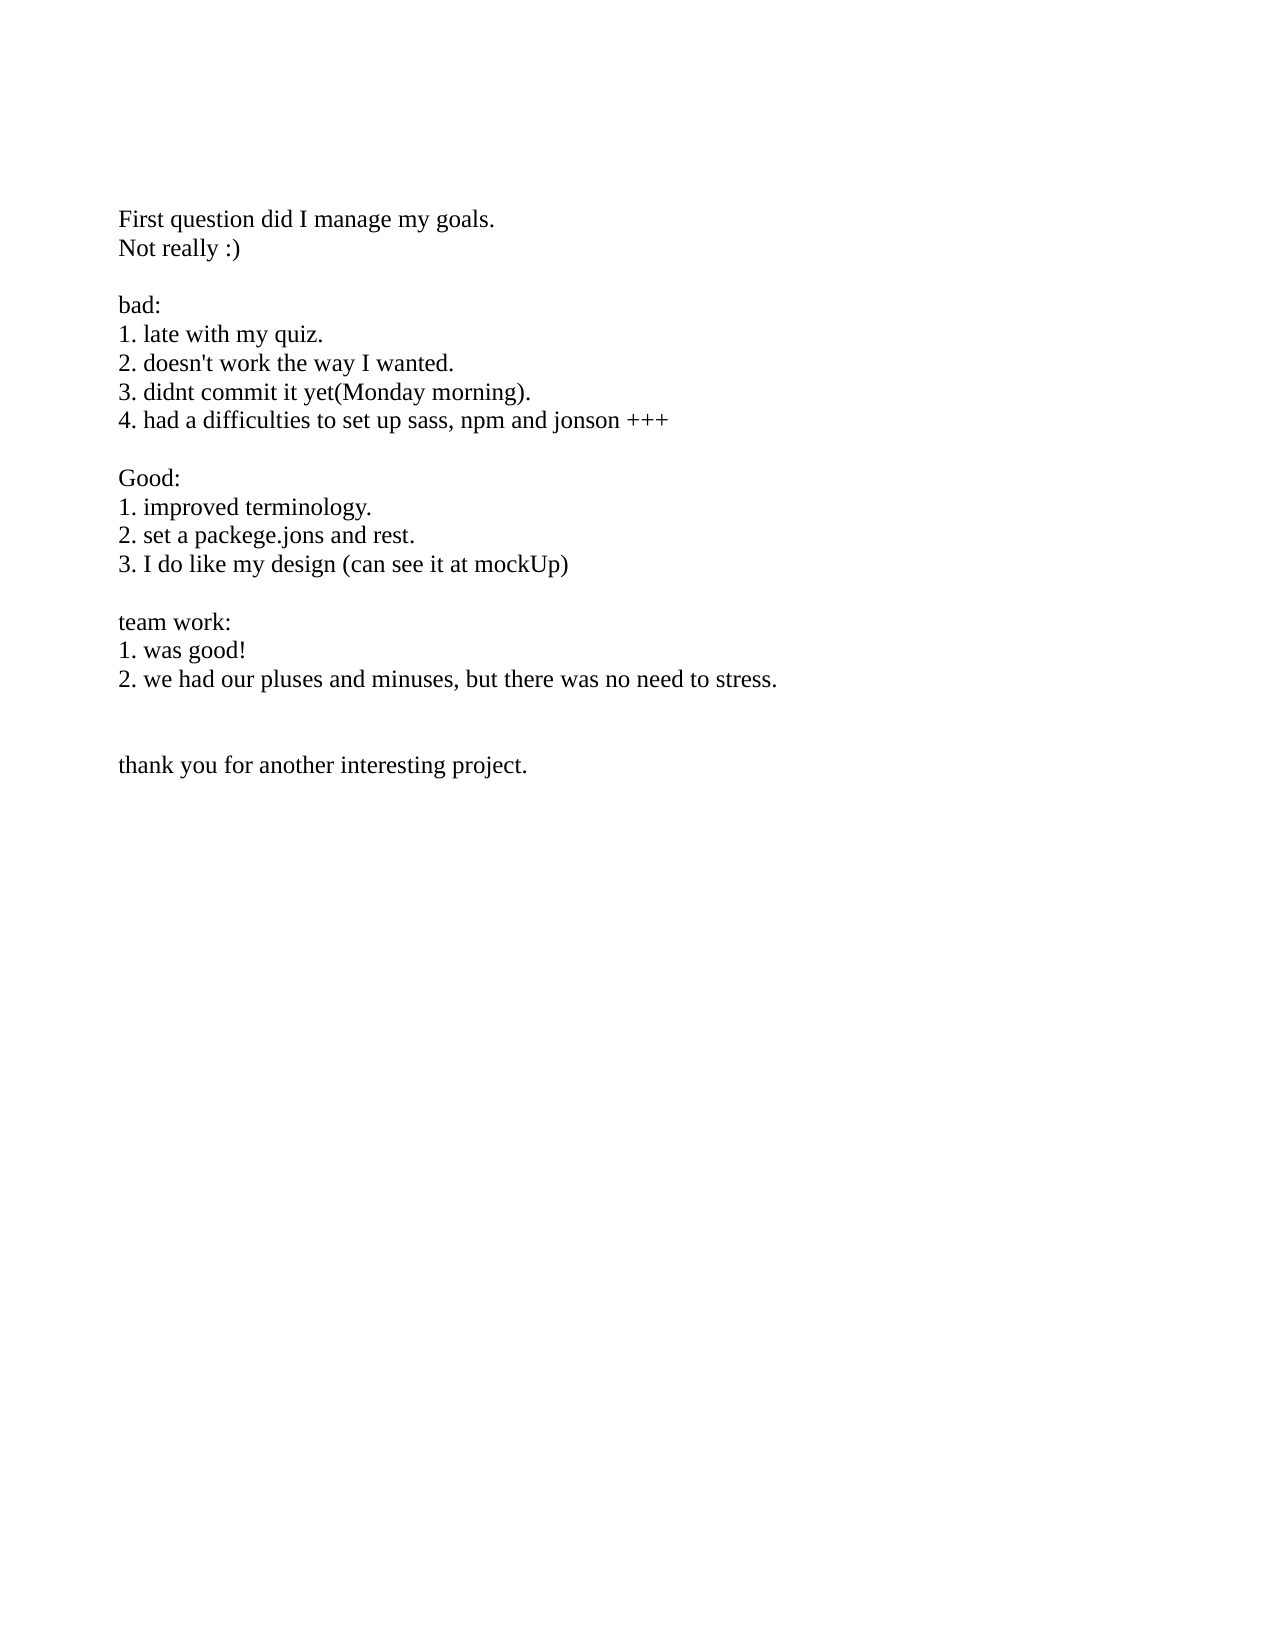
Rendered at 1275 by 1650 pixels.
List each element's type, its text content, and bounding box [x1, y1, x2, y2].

text bad: [118, 291, 1157, 319]
text team work: [118, 607, 1157, 636]
text 3. didnt commit it yet(Monday morning). [118, 377, 1157, 406]
text thank you for another interesting project. [118, 751, 1157, 779]
text 2. doesn't work the way I wanted. [118, 348, 1157, 377]
text 2. we had our pluses and minuses, but there was no need to stress. [118, 664, 1157, 693]
text 1. was good! [118, 636, 1157, 664]
text Good: [118, 463, 1157, 492]
text 4. had a difficulties to set up sass, npm and jonson +++ [118, 406, 1157, 434]
text 3. I do like my design (can see it at mockUp) [118, 549, 1157, 578]
text 2. set a packege.jons and rest. [118, 521, 1157, 549]
text Not really :) [118, 233, 1157, 262]
text First question did I manage my goals. [118, 204, 1157, 233]
text 1. improved terminology. [118, 492, 1157, 521]
text 1. late with my quiz. [118, 319, 1157, 348]
